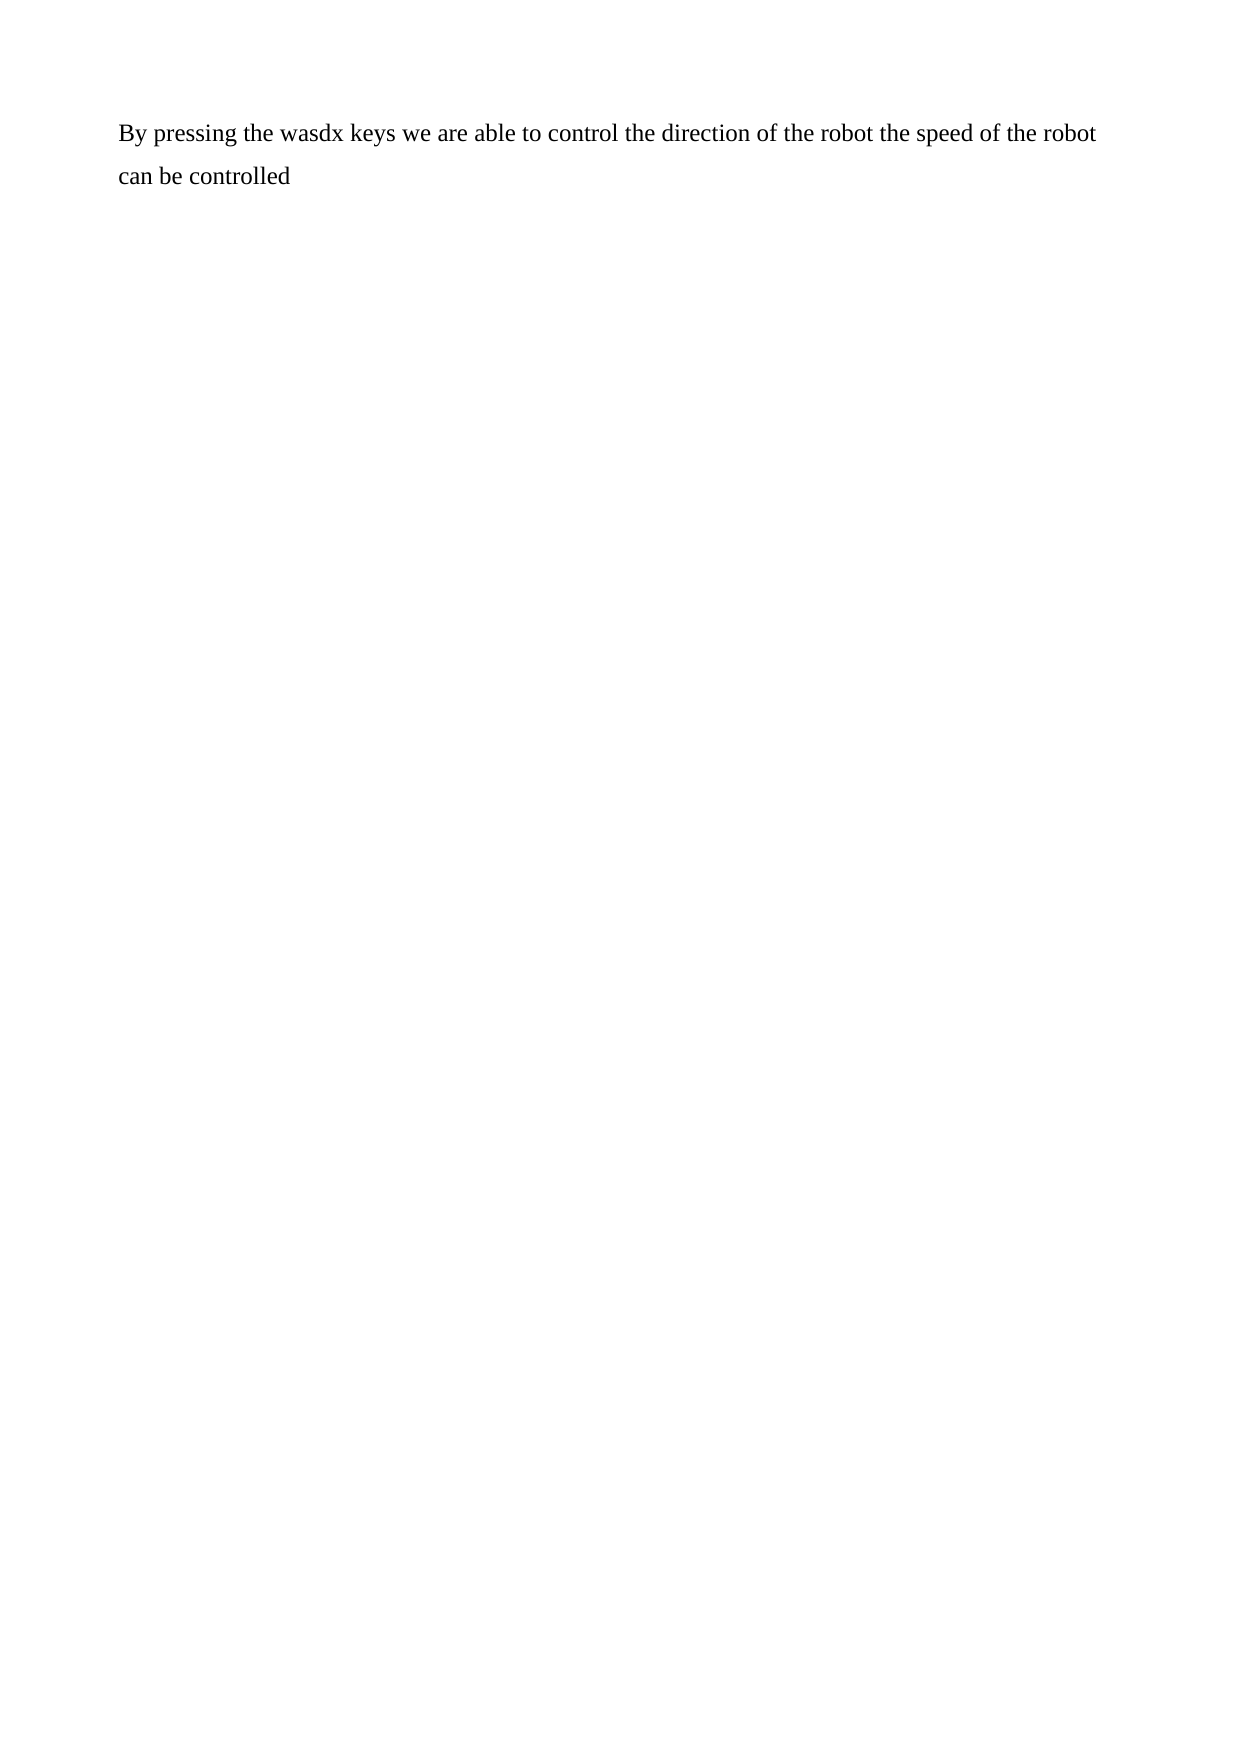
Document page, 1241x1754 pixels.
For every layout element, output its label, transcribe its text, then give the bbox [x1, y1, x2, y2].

text By pressing the wasdx keys we are able to control the direction of the robot the speed of the robot can be controlled [118, 118, 1122, 190]
